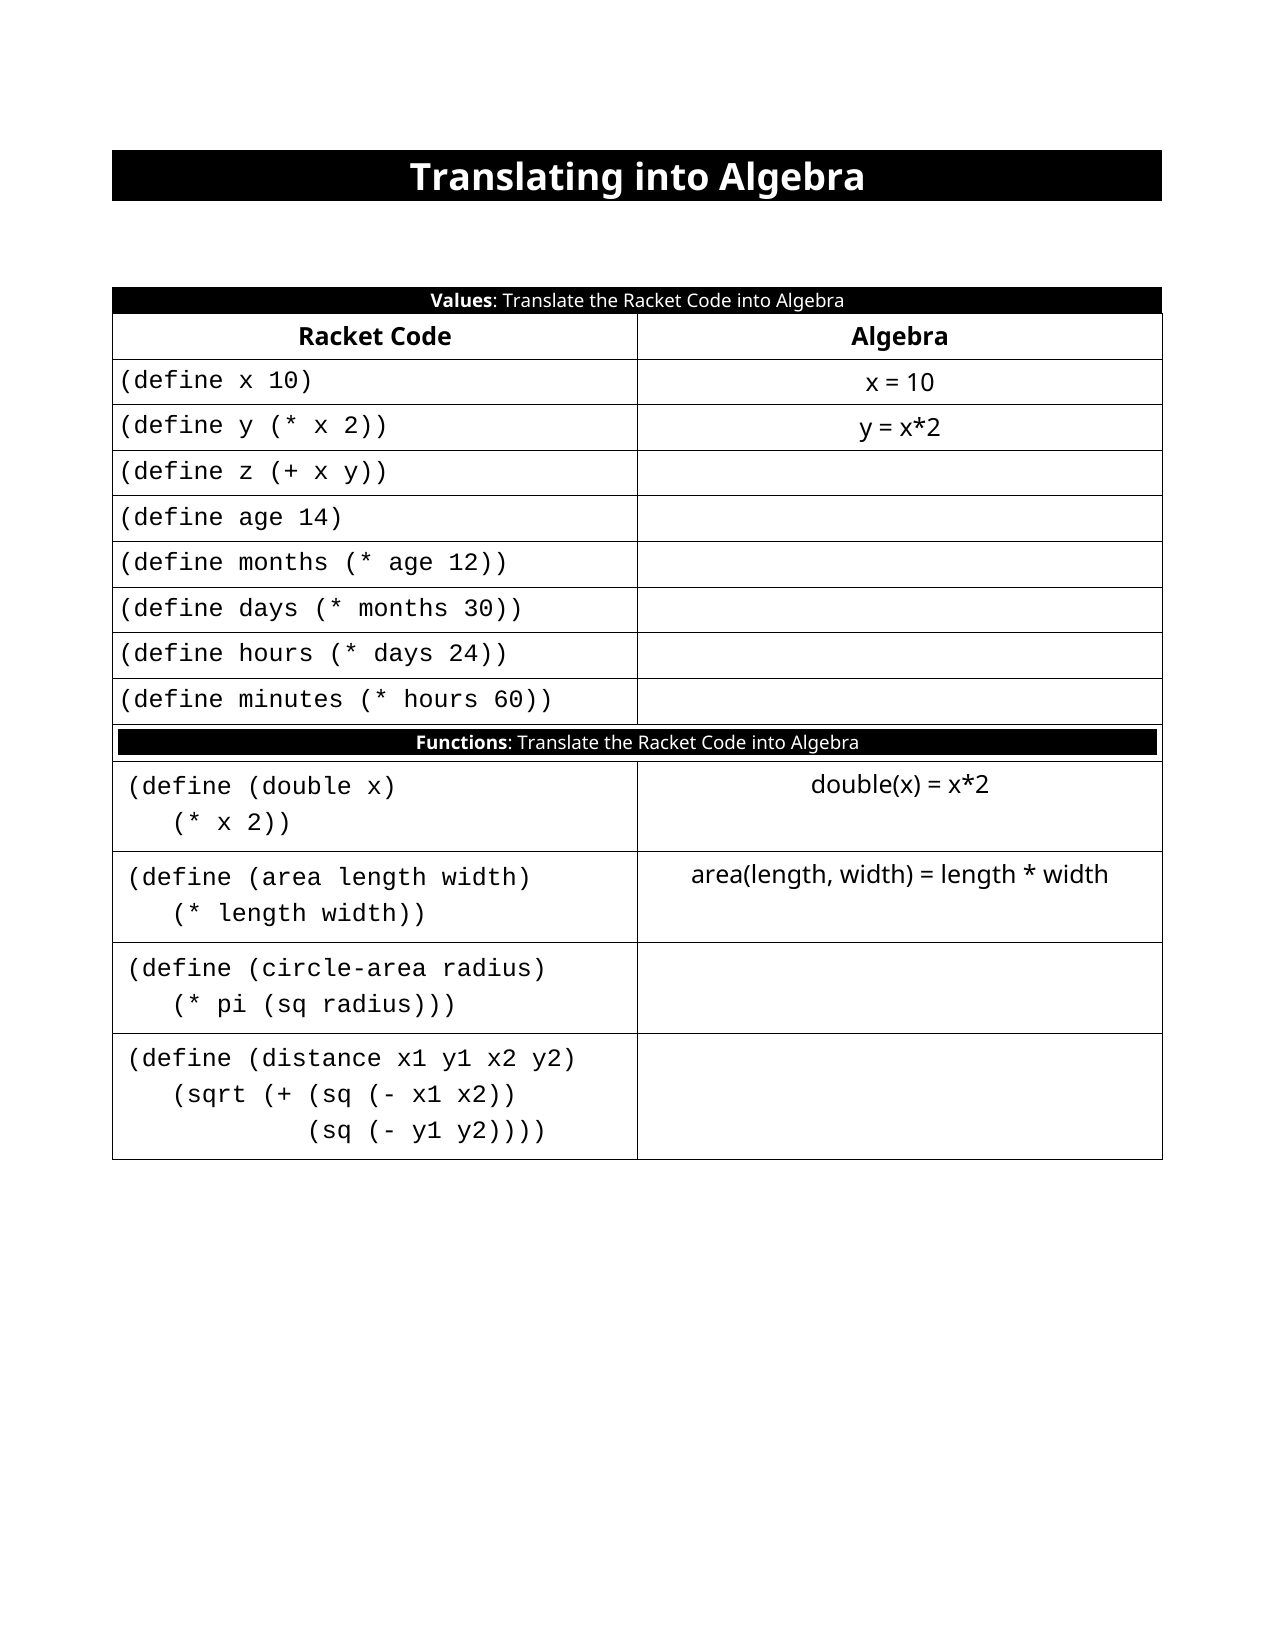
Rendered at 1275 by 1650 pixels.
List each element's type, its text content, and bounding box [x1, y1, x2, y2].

table_cell area(length, width) = length * width [638, 852, 1162, 942]
table_cell [638, 451, 1162, 495]
table_cell (define minutes (* hours 60)) [113, 679, 637, 723]
table_cell [638, 679, 1162, 723]
table_cell (define months (* age 12)) [113, 542, 637, 587]
table_cell [638, 633, 1162, 678]
table_header Racket Code [113, 314, 637, 358]
table_cell (define age 14) [113, 496, 637, 541]
table_header Algebra [638, 314, 1162, 358]
table_cell (define (distance x1 y1 x2 y2) (sqrt (+ (sq (- x1 x2)) (sq (- y1 y2)))) [113, 1034, 637, 1159]
table_cell (define x 10) [113, 360, 637, 404]
table_cell (define (double x) (* x 2)) [113, 762, 637, 851]
table_cell (define days (* months 30)) [113, 588, 637, 632]
table_cell (define hours (* days 24)) [113, 633, 637, 678]
table_cell (define (area length width) (* length width)) [113, 852, 637, 942]
table_cell (define (circle-area radius) (* pi (sq radius))) [113, 943, 637, 1033]
table_cell x = 10 [638, 360, 1162, 404]
table_cell (define y (* x 2)) [113, 405, 637, 450]
table_cell [638, 1034, 1162, 1159]
table_cell y = x*2 [638, 405, 1162, 450]
table_cell [638, 943, 1162, 1033]
table_cell Functions: Translate the Racket Code into Algebra [113, 725, 1162, 761]
table_cell [638, 496, 1162, 541]
table_cell [638, 542, 1162, 587]
table_cell double(x) = x*2 [638, 762, 1162, 851]
text Values: Translate the Racket Code into Algebra [112, 287, 1162, 313]
table_cell (define z (+ x y)) [113, 451, 637, 495]
subtitle Translating into Algebra [112, 150, 1162, 201]
table_cell [638, 588, 1162, 632]
